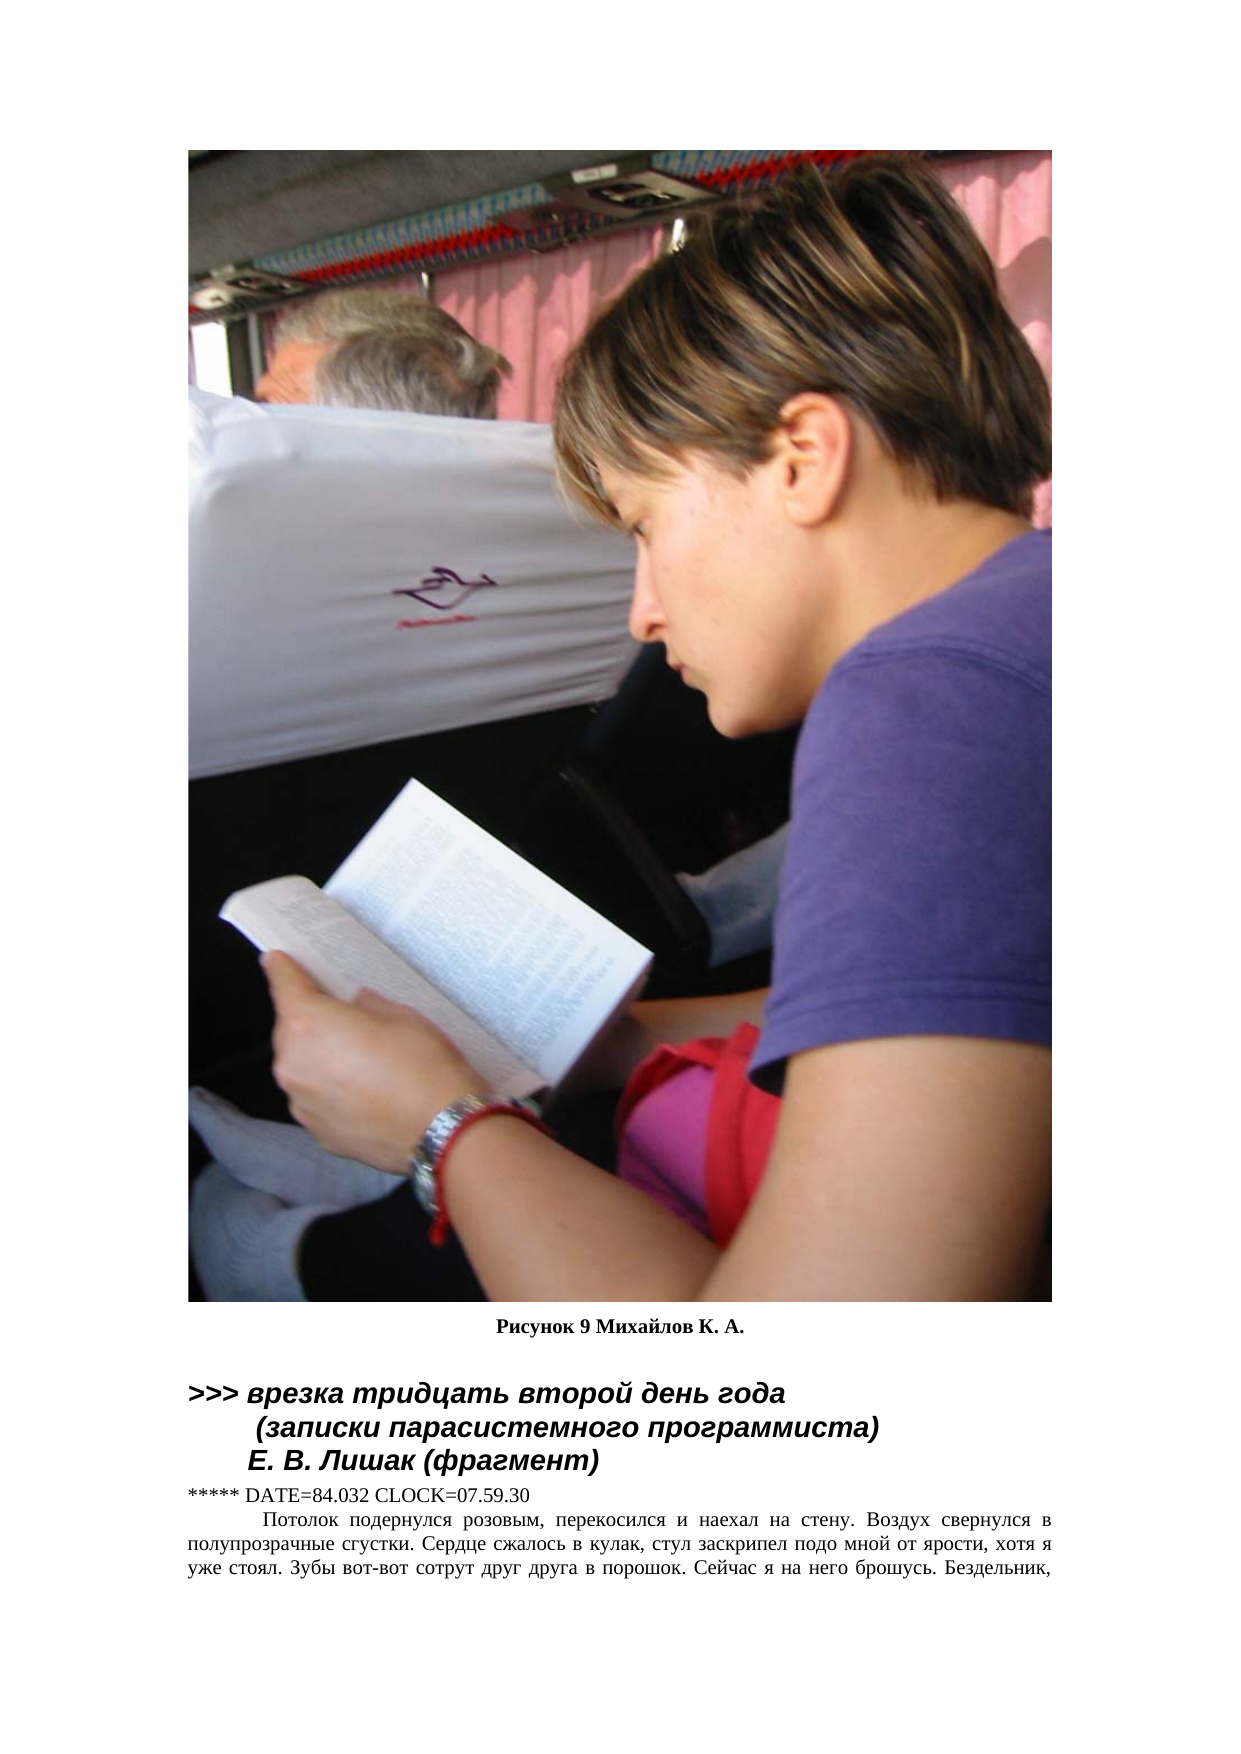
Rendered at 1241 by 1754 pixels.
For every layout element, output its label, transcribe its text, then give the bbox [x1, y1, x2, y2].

text Рисунок 9 Михайлов К. А. [187, 1314, 1053, 1338]
subtitle >>> врезка тридцать второй день года (записки парасистемного программиста) Е. В. Лишак (фрагмент) [187, 1376, 1053, 1477]
text ***** DATE=84.032 CLOCK=07.59.30 [187, 1483, 1053, 1507]
text Потолок подернулся розовым, перекосился и наехал на стену. Воздух свернулся в полупрозрачные сгустки. Сердце сжалось в кулак, стул заскрипел подо мной от ярости, хотя я уже стоял. Зубы вот-вот сотрут друг друга в порошок. Сейчас я на него брошусь. Бездельник, [187, 1507, 1053, 1579]
picture [188, 150, 1052, 1302]
